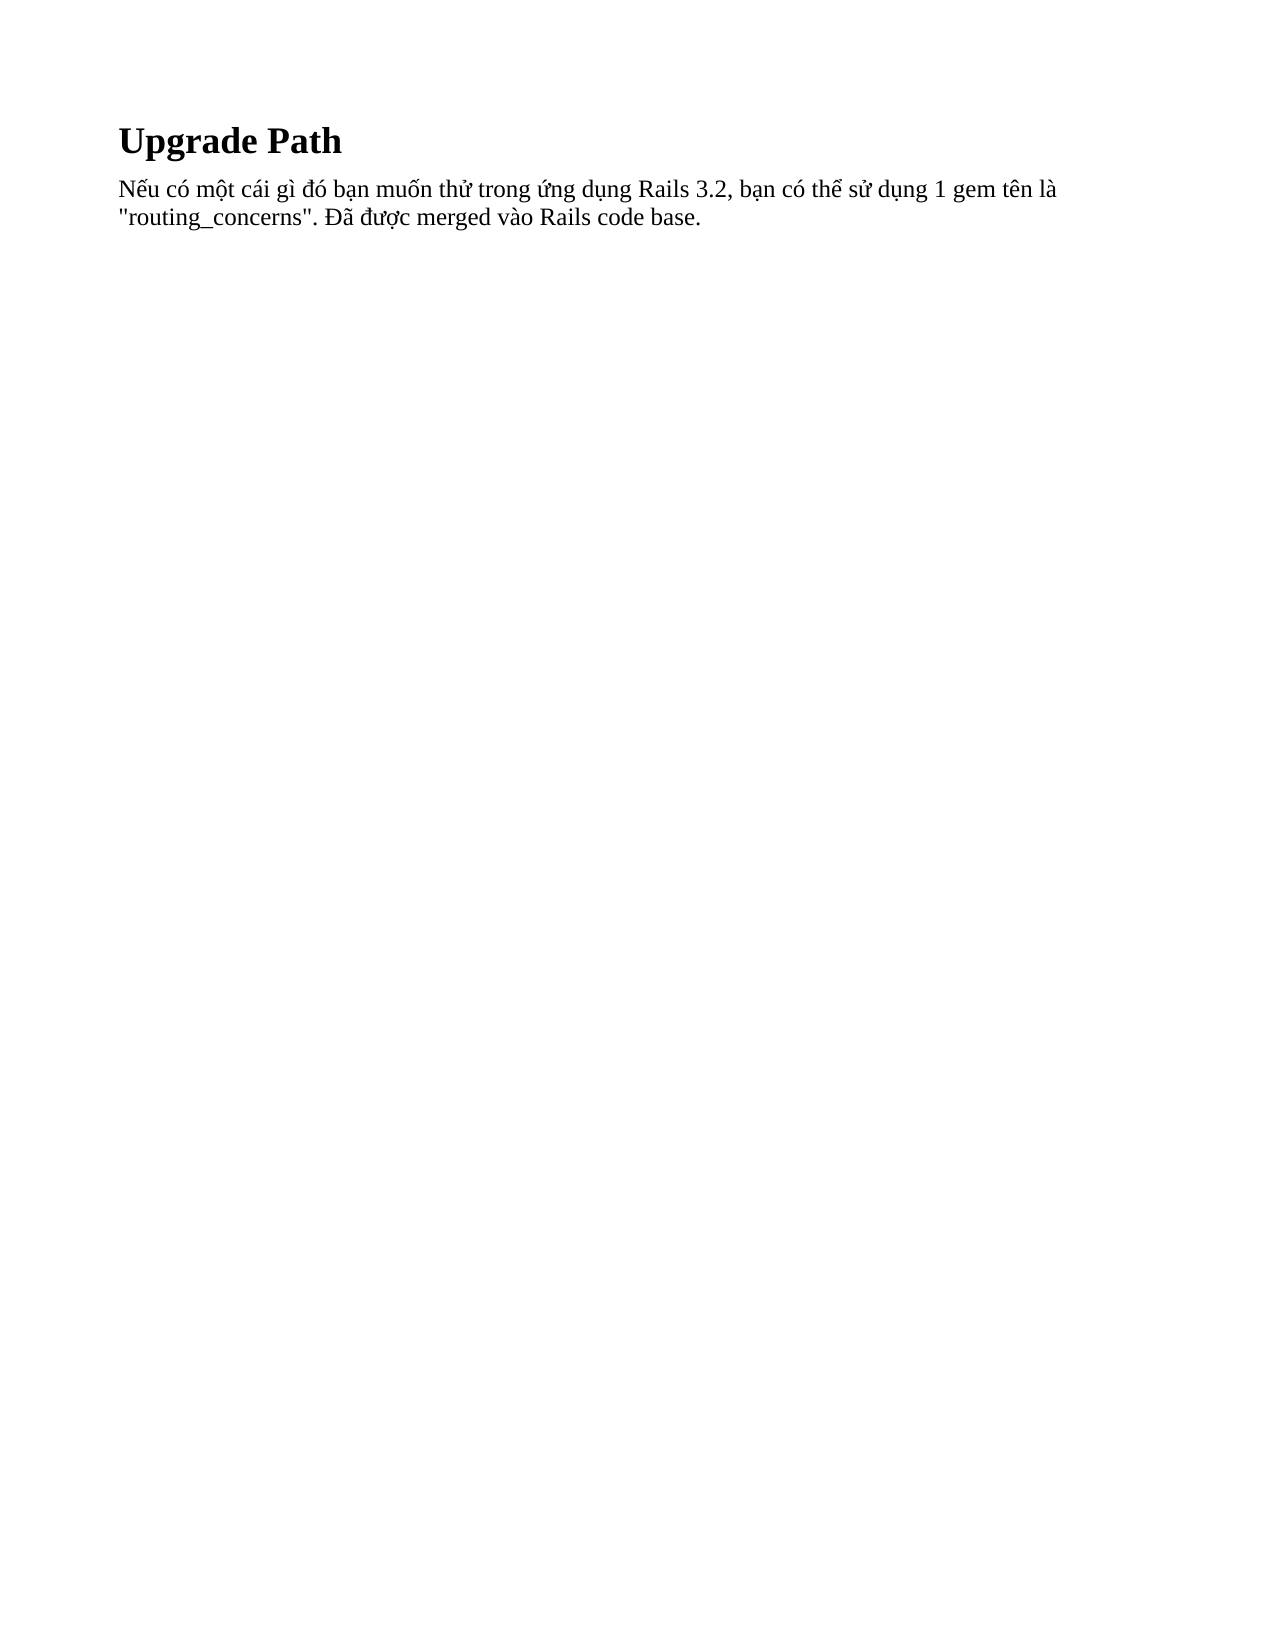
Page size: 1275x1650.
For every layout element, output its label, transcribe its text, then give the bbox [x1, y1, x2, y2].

subtitle Upgrade Path [118, 118, 1157, 161]
text Nếu có một cái gì đó bạn muốn thử trong ứng dụng Rails 3.2, bạn có thể sử dụng 1 gem tên là "routing_concerns". Đã được merged vào Rails code base. [118, 174, 1157, 231]
